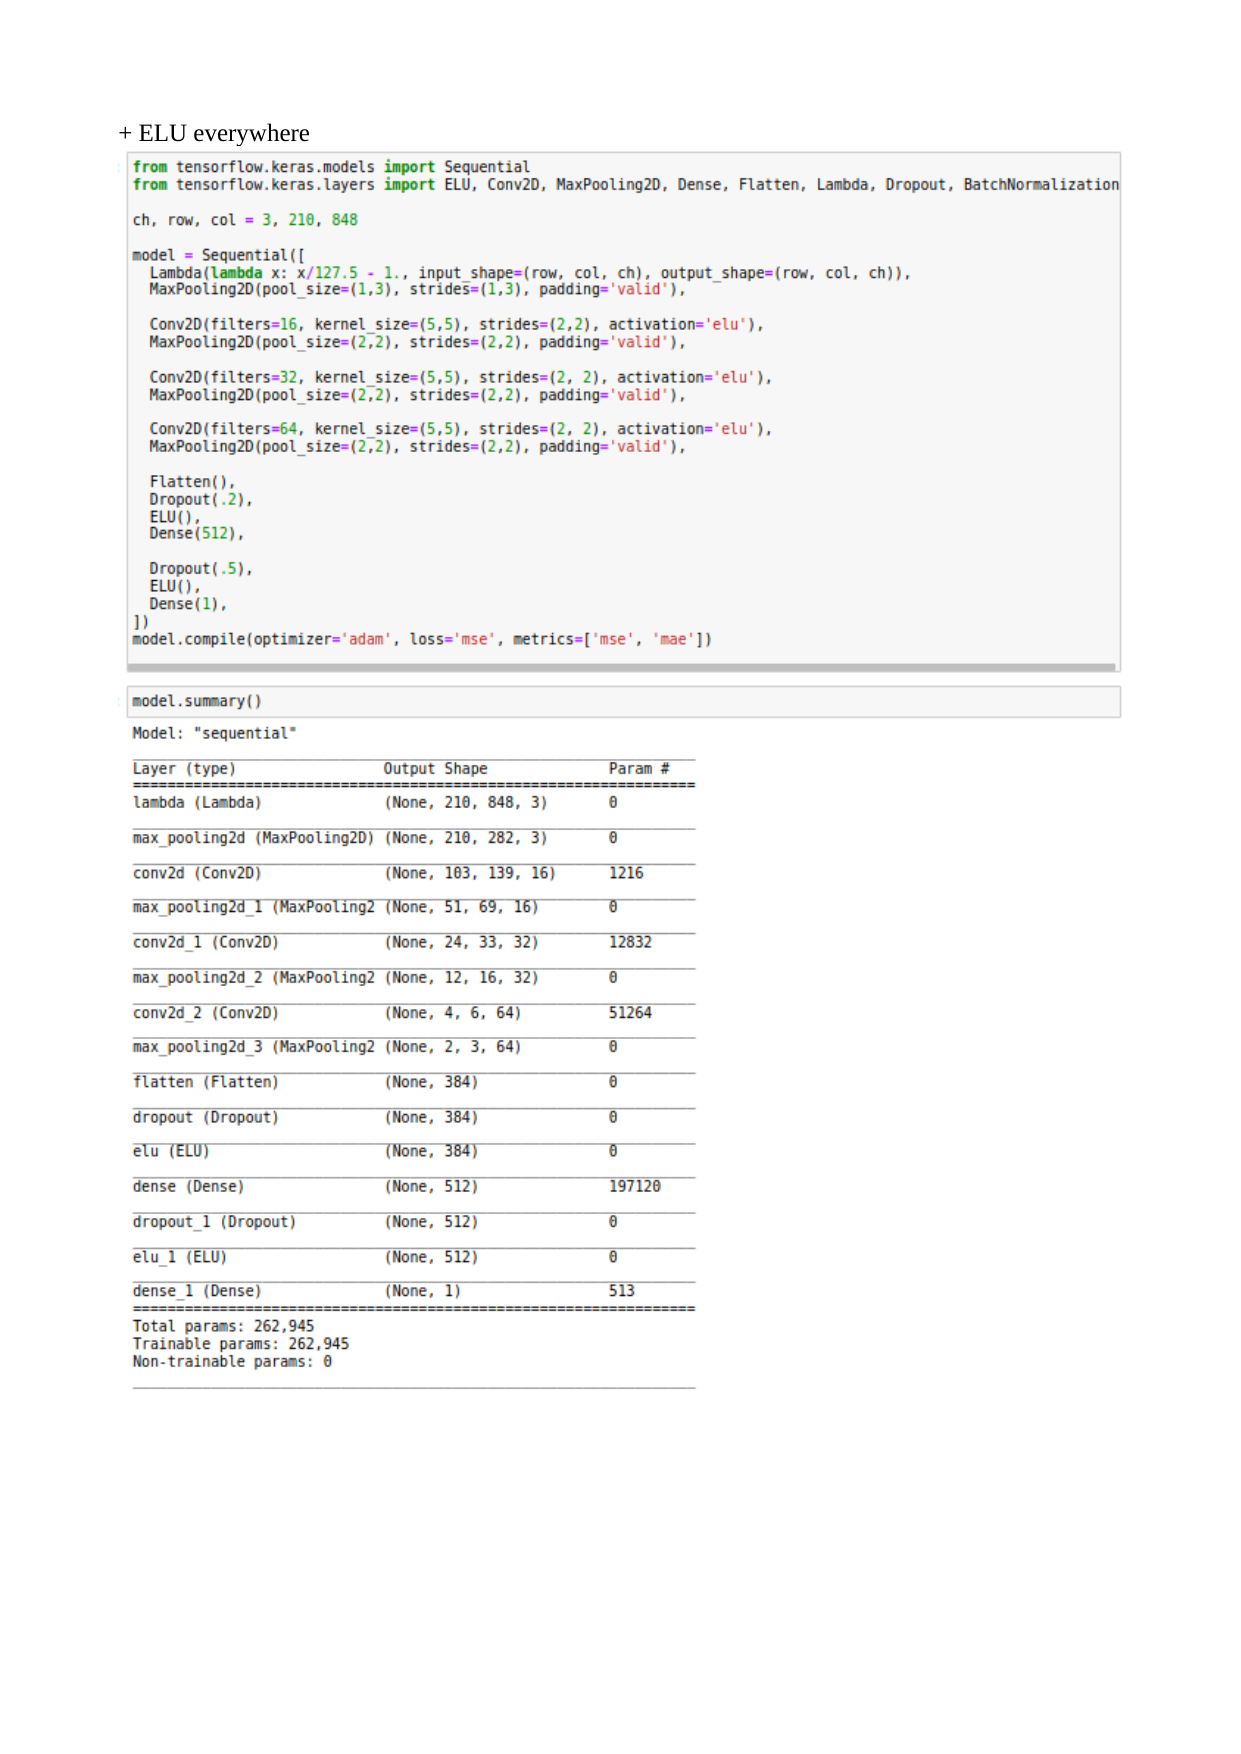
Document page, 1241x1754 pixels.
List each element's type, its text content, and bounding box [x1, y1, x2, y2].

picture [118, 146, 1123, 1395]
text + ELU everywhere [118, 118, 1122, 146]
